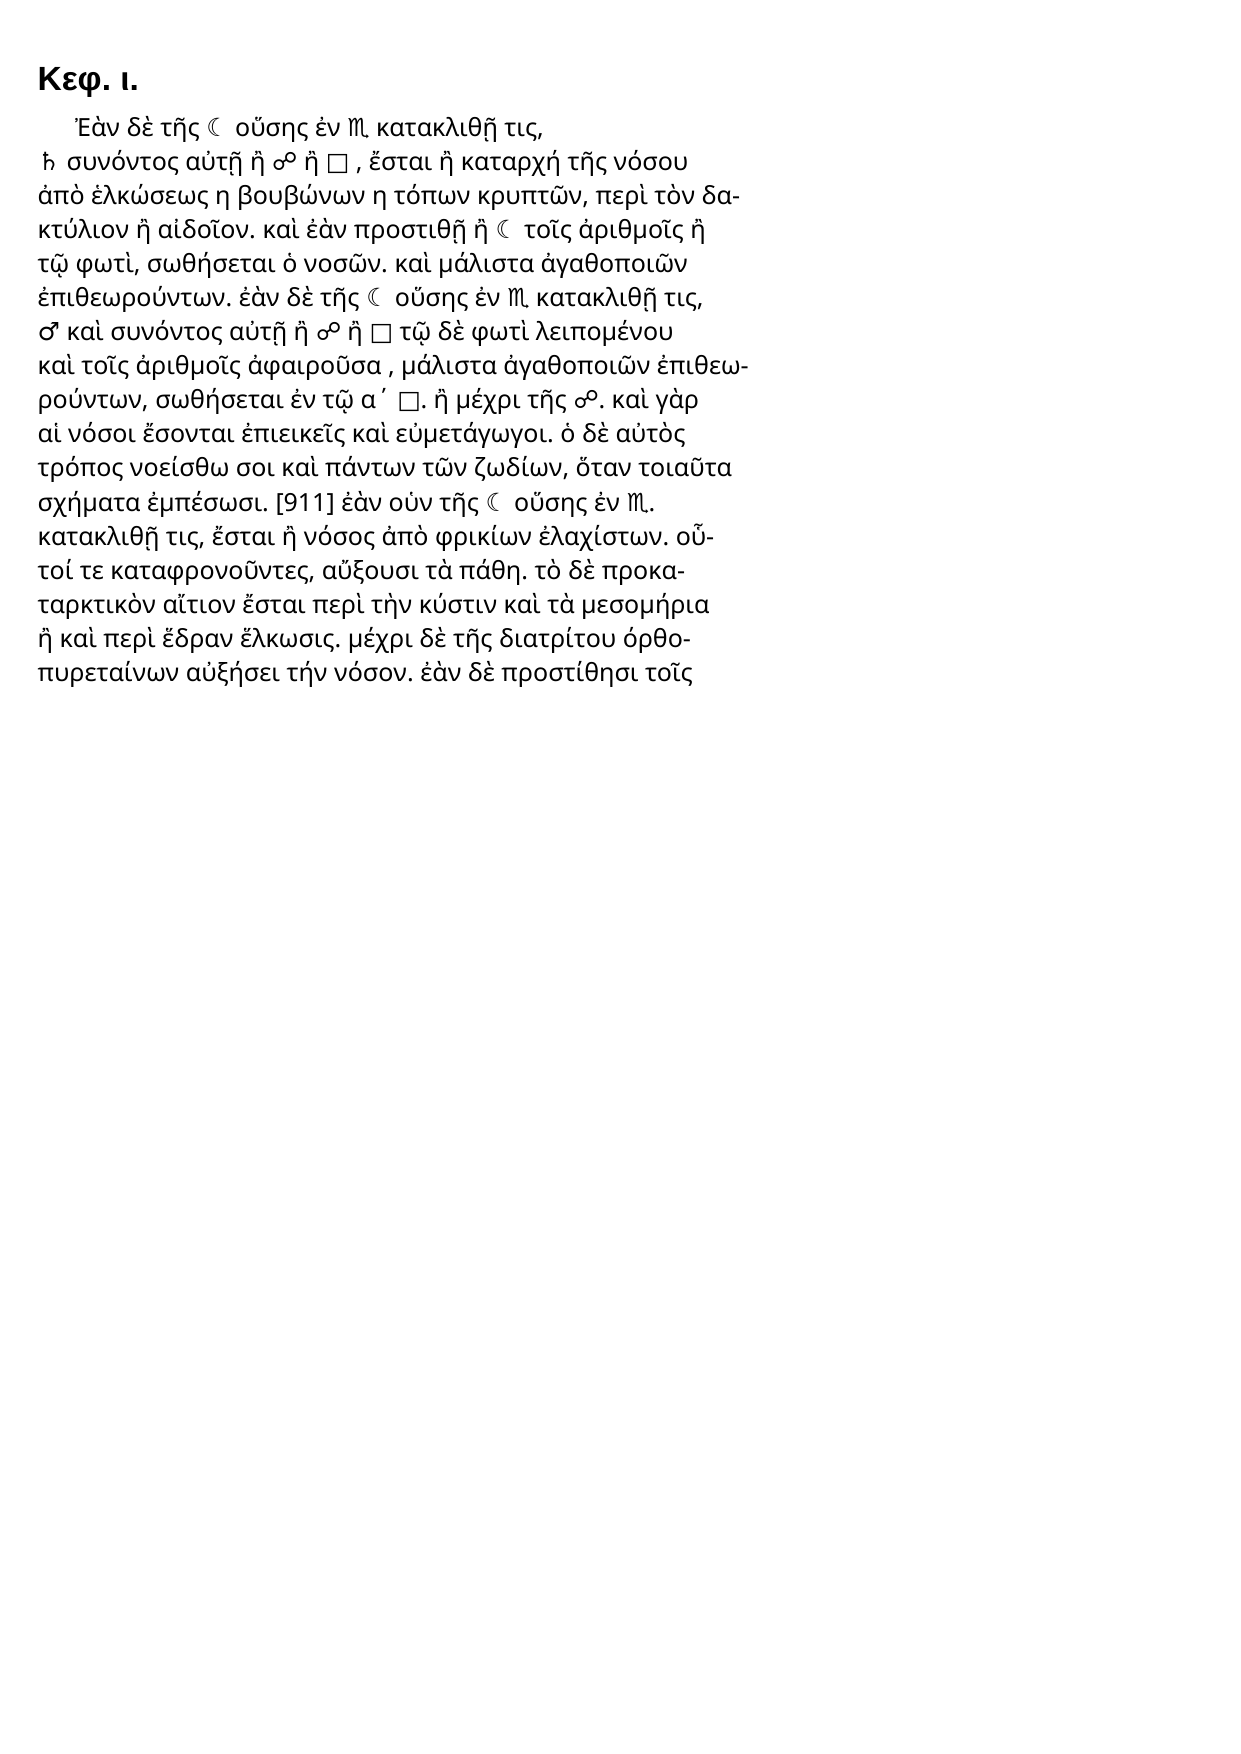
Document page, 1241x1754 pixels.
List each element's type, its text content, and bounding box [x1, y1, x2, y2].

text Ἐὰν δὲ τῆς ☾ οὕσης ἐν ♏ κατακλιθῇ τις, ♄ συνόντος αὐτῇ ἢ ☍ ἢ □ , ἔσται ἢ καταρχή τῆς νόσου ἀπὸ ἑλκώσεως η βουβώνων η τόπων κρυπτῶν, περὶ τὸν δα- κτύλιον ἢ αἰδοῖον. καὶ ἐὰν προστιθῇ ἢ ☾ τοῖς ἀριθμοῖς ἢ τῷ φωτὶ, σωθήσεται ὁ νοσῶν. καὶ μάλιστα ἀγαθοποιῶν ἐπιθεωρούντων. ἐὰν δὲ τῆς ☾ οὕσης ἐν ♏ κατακλιθῇ τις, ♂ καὶ συνόντος αὐτῇ ἢ ☍ ἢ □ τῷ δὲ φωτὶ λειπομένου καὶ τοῖς ἀριθμοῖς ἀφαιροῦσα , μάλιστα ἀγαθοποιῶν ἐπιθεω- ρούντων, σωθήσεται ἐν τῷ α΄ □. ἢ μέχρι τῆς ☍. καὶ γὰρ αἱ νόσοι ἔσονται ἐπιεικεῖς καὶ εὐμετάγωγοι. ὁ δὲ αὐτὸς τρόπος νοείσθω σοι καὶ πάντων τῶν ζωδίων, ὅταν τοιαῦτα σχήματα ἐμπέσωσι. [911] ἐὰν οὑν τῆς ☾ οὕσης ἐν ♏. κατακλιθῇ τις, ἔσται ἢ νόσος ἀπὸ φρικίων ἐλαχίστων. οὗ- τοί τε καταφρονοῦντες, αὔξουσι τὰ πάθη. τὸ δὲ προκα- ταρκτικὸν αἴτιον ἔσται περὶ τὴν κύστιν καὶ τὰ μεσομήρια ἢ καὶ περὶ ἕδραν ἕλκωσις. μέχρι δὲ τῆς διατρίτου όρθο- πυρεταίνων αὐξήσει τήν νόσον. ἐὰν δὲ προστίθησι τοῖς [37, 109, 1203, 688]
subtitle Κεφ. ι. [37, 58, 1203, 97]
